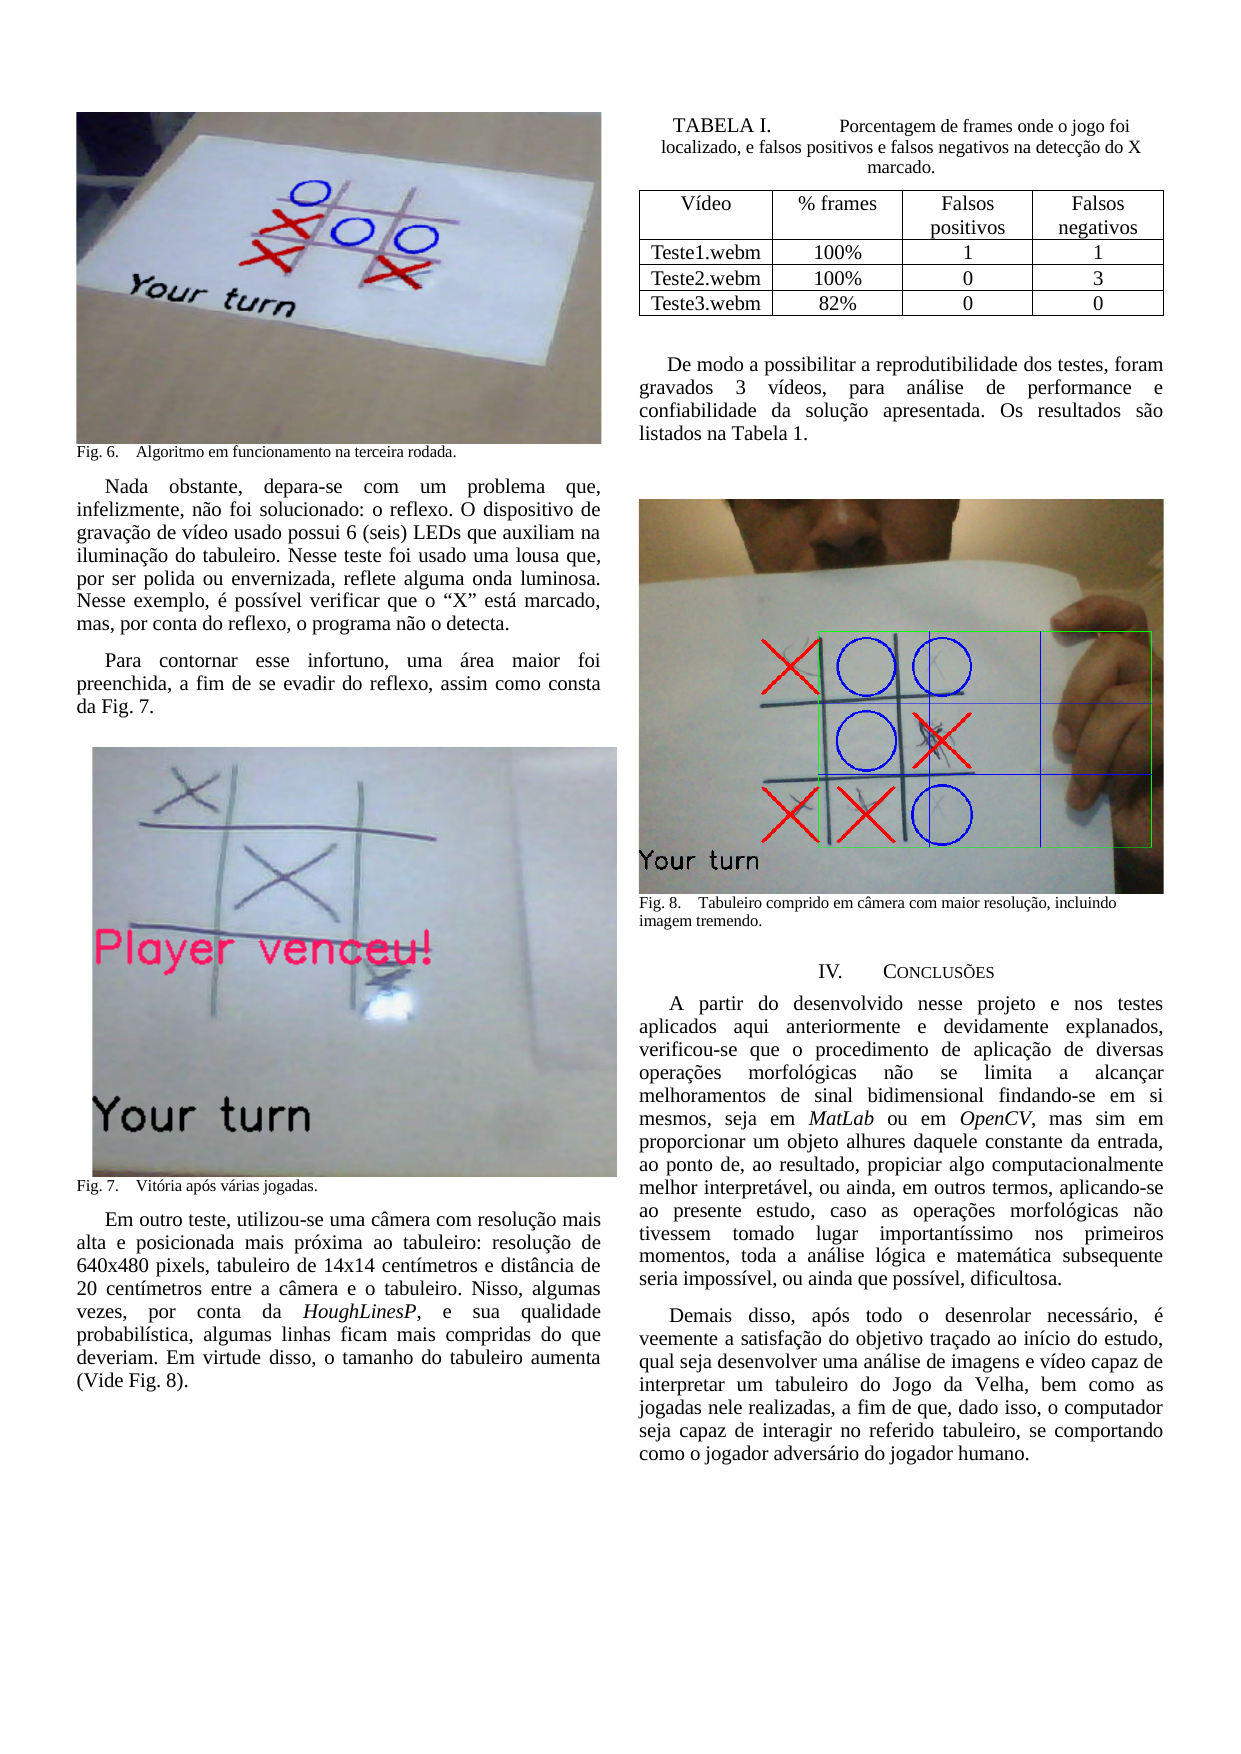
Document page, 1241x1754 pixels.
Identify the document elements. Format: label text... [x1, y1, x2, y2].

text TABELA I. Porcentagem de frames onde o jogo foi localizado, e falsos positivos e falsos negativos na detecção do X marcado. [639, 112, 1164, 178]
picture [638, 499, 1164, 894]
table_header Vídeo [640, 191, 772, 239]
table_cell 0 [903, 291, 1032, 314]
text Para contornar esse infortuno, uma área maior foi preenchida, a fim de se evadir do reflexo, assim como consta da Fig. 7. [76, 648, 601, 718]
text A partir do desenvolvido nesse projeto e nos testes aplicados aqui anteriormente e devidamente explanados, verificou-se que o procedimento de aplicação de diversas operações morfológicas não se limita a alcançar melhoramentos de sinal bidimensional findando-se em si mesmos, seja em MatLab ou em OpenCV, mas sim em proporcionar um objeto alhures daquele constante da entrada, ao ponto de, ao resultado, propiciar algo computacionalmente melhor interpretável, ou ainda, em outros termos, aplicando-se ao presente estudo, caso as operações morfológicas não tivessem tomado lugar importantíssimo nos primeiros momentos, toda a análise lógica e matemática subsequente seria impossível, ou ainda que possível, dificultosa. [639, 991, 1164, 1290]
text De modo a possibilitar a reprodutibilidade dos testes, foram gravados 3 vídeos, para análise de performance e confiabilidade da solução apresentada. Os resultados são listados na Tabela 1. [639, 352, 1164, 445]
table_cell 82% [773, 291, 902, 314]
table_cell Teste1.webm [640, 240, 772, 264]
table_cell 0 [1033, 291, 1163, 314]
table_header Falsos positivos [903, 191, 1032, 239]
table_cell 1 [1033, 240, 1163, 264]
table_cell 1 [903, 240, 1032, 264]
text Demais disso, após todo o desenrolar necessário, é veemente a satisfação do objetivo traçado ao início do estudo, qual seja desenvolver uma análise de imagens e vídeo capaz de interpretar um tabuleiro do Jogo da Velha, bem como as jogadas nele realizadas, a fim de que, dado isso, o computador seja capaz de interagir no referido tabuleiro, se comportando como o jogador adversário do jogador humano. [639, 1303, 1164, 1464]
table_cell 3 [1033, 265, 1163, 289]
text Fig. 7. Vitória após várias jogadas. [76, 730, 601, 1195]
table_cell 100% [773, 265, 902, 289]
subtitle Conclusões [639, 959, 1164, 983]
table_cell 100% [773, 240, 902, 264]
table_cell 0 [903, 265, 1032, 289]
text Fig. 8. Tabuleiro comprido em câmera com maior resolução, incluindo imagem tremendo. [639, 894, 1164, 930]
table_header Falsos negativos [1033, 191, 1163, 239]
text Em outro teste, utilizou-se uma câmera com resolução mais alta e posicionada mais próxima ao tabuleiro: resolução de 640x480 pixels, tabuleiro de 14x14 centímetros e distância de 20 centímetros entre a câmera e o tabuleiro. Nisso, algumas vezes, por conta da HoughLinesP, e sua qualidade probabilística, algumas linhas ficam mais compridas do que deveriam. Em virtude disso, o tamanho do tabuleiro aumenta (Vide Fig. 8). [76, 1207, 601, 1392]
text [639, 494, 1164, 499]
text Fig. 6. Algoritmo em funcionamento na terceira rodada. [76, 444, 601, 461]
table_cell Teste2.webm [640, 265, 772, 289]
picture [76, 112, 602, 444]
table_cell Teste3.webm [640, 291, 772, 314]
table_header % frames [773, 191, 902, 239]
picture [92, 747, 617, 1177]
text Nada obstante, depara-se com um problema que, infelizmente, não foi solucionado: o reflexo. O dispositivo de gravação de vídeo usado possui 6 (seis) LEDs que auxiliam na iluminação do tabuleiro. Nesse teste foi usado uma lousa que, por ser polida ou envernizada, reflete alguma onda luminosa. Nesse exemplo, é possível verificar que o “X” está marcado, mas, por conta do reflexo, o programa não o detecta. [76, 474, 601, 635]
